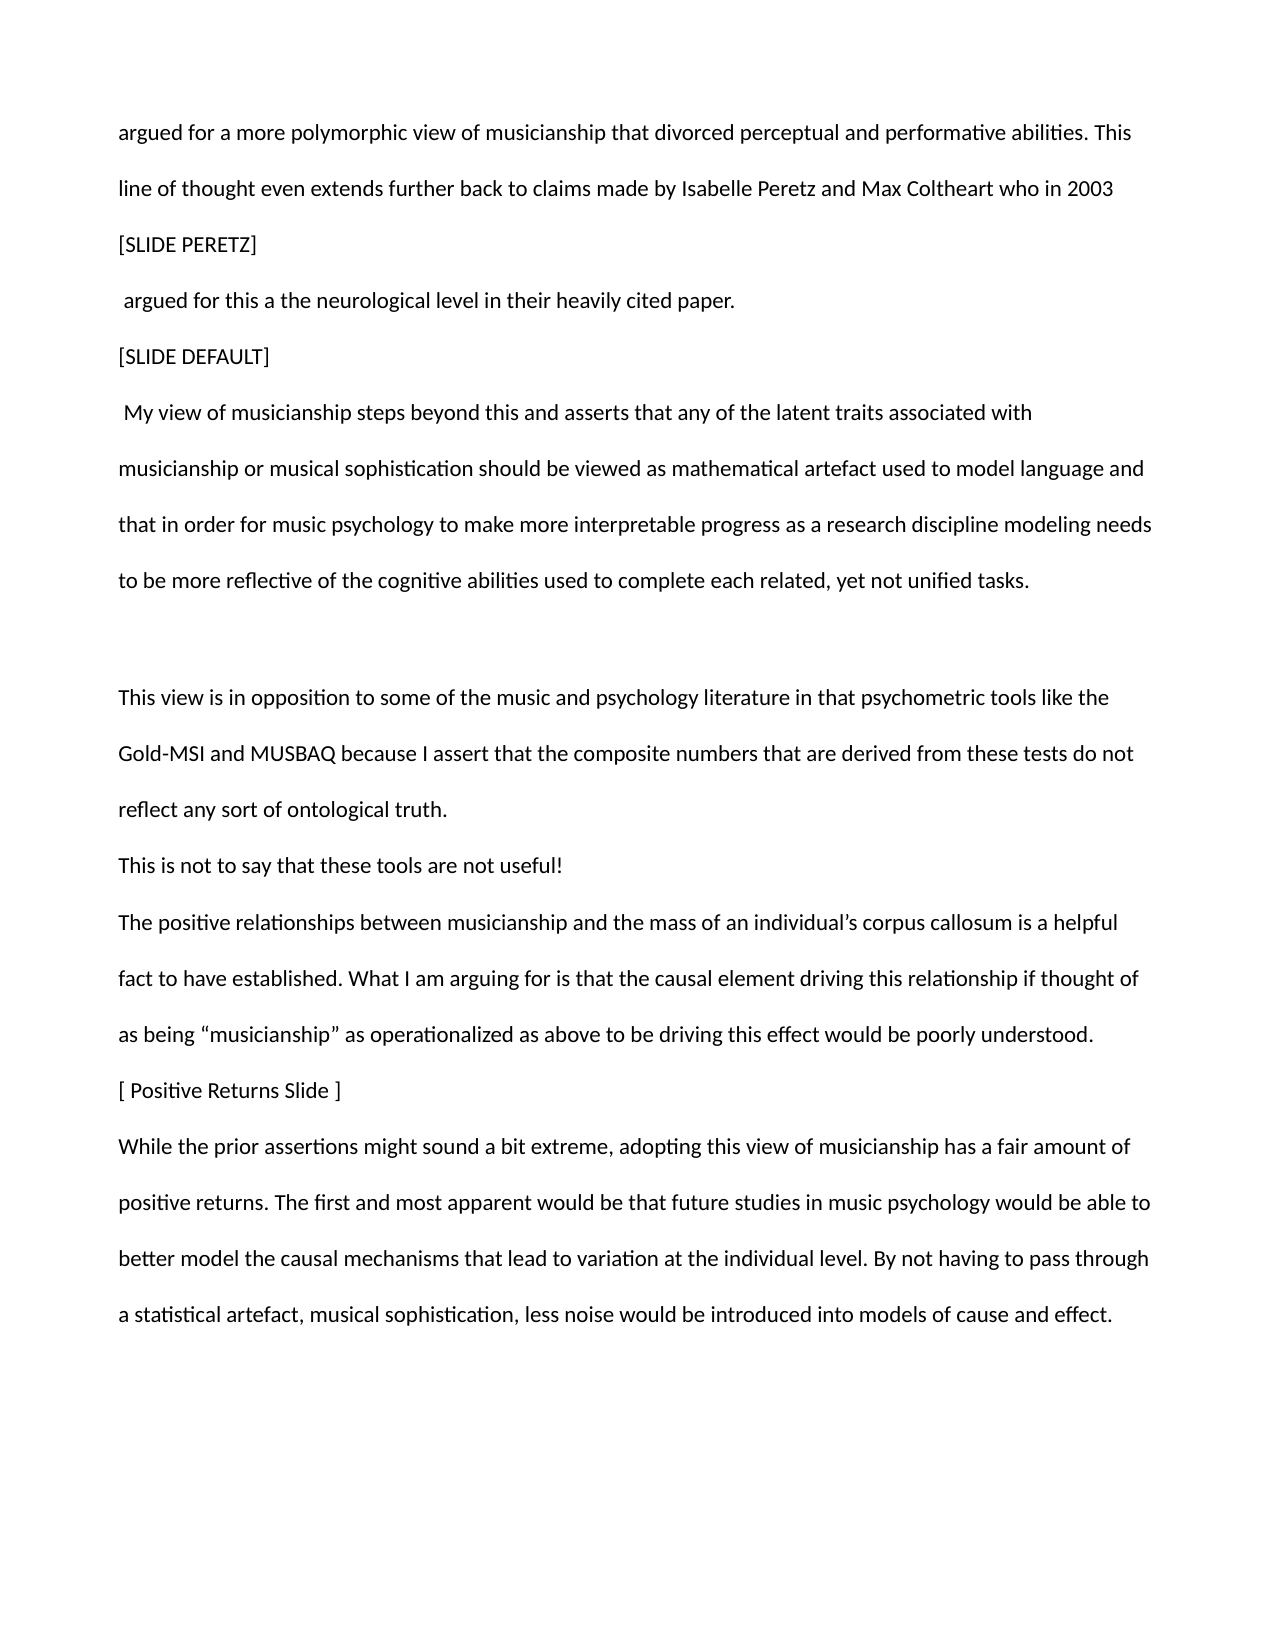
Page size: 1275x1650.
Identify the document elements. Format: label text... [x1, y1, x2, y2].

text My view of musicianship steps beyond this and asserts that any of the latent traits associated with musicianship or musical sophistication should be viewed as mathematical artefact used to model language and that in order for music psychology to make more interpretable progress as a research discipline modeling needs to be more reflective of the cognitive abilities used to complete each related, yet not unified tasks. [118, 398, 1157, 594]
text While the prior assertions might sound a bit extreme, adopting this view of musicianship has a fair amount of positive returns. The first and most apparent would be that future studies in music psychology would be able to better model the causal mechanisms that lead to variation at the individual level. By not having to pass through a statistical artefact, musical sophistication, less noise would be introduced into models of cause and effect. [118, 1132, 1157, 1328]
text The positive relationships between musicianship and the mass of an individual’s corpus callosum is a helpful fact to have established. What I am arguing for is that the causal element driving this relationship if thought of as being “musicianship” as operationalized as above to be driving this effect would be poorly understood. [118, 908, 1157, 1048]
text [SLIDE PERETZ] [118, 230, 1157, 258]
text [ Positive Returns Slide ] [118, 1076, 1157, 1104]
text [SLIDE DEFAULT] [118, 342, 1157, 370]
text argued for this a the neurological level in their heavily cited paper. [118, 286, 1157, 314]
text This view is in opposition to some of the music and psychology literature in that psychometric tools like the Gold-MSI and MUSBAQ because I assert that the composite numbers that are derived from these tests do not reflect any sort of ontological truth. [118, 683, 1157, 824]
text This is not to say that these tools are not useful! [118, 852, 1157, 880]
text argued for a more polymorphic view of musicianship that divorced perceptual and performative abilities. This line of thought even extends further back to claims made by Isabelle Peretz and Max Coltheart who in 2003 [118, 118, 1157, 202]
